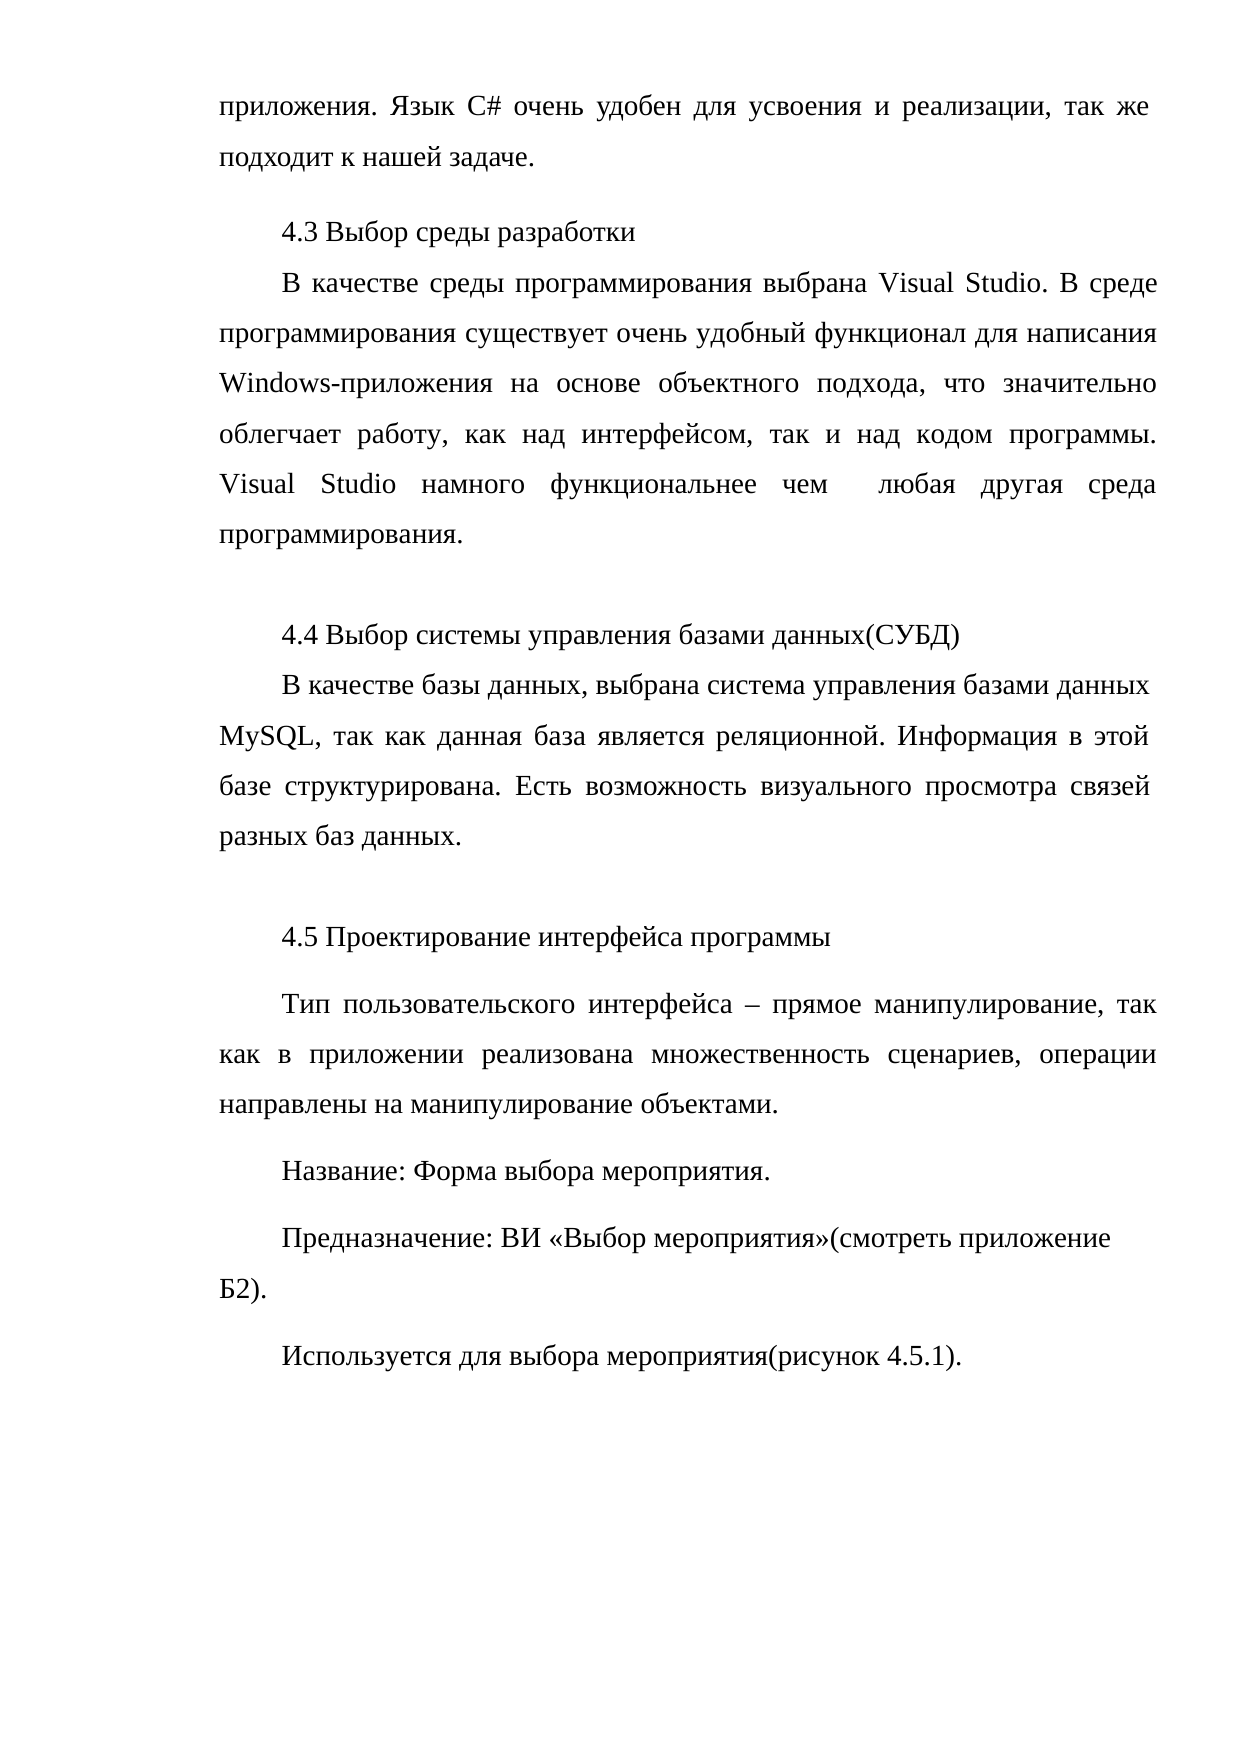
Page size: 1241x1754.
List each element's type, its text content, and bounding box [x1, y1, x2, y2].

subtitle 4.4 Выбор системы управления базами данных(СУБД) [219, 617, 1150, 651]
text Предназначение: ВИ «Выбор мероприятия»(смотреть приложение Б2). [219, 1221, 1157, 1304]
text Используется для выбора мероприятия(рисунок 4.5.1). [219, 1338, 1157, 1371]
text Название: Форма выбора мероприятия. [219, 1153, 1157, 1187]
subtitle приложения. Язык С# очень удобен для усвоения и реализации, так же подходит к нашей задаче. [219, 88, 1150, 172]
text В качестве среды программирования выбрана Visual Studio. В среде программирования существует очень удобный функционал для написания Windows-приложения на основе объектного подхода, что значительно облегчает работу, как над интерфейсом, так и над кодом программы. Visual Studio намного функциональнее чем любая другая среда программирования. [219, 265, 1157, 550]
text Тип пользовательского интерфейса – прямое манипулирование, так как в приложении реализована множественность сценариев, операции направлены на манипулирование объектами. [219, 986, 1157, 1120]
subtitle 4.3 Выбор среды разработки [219, 214, 1150, 248]
subtitle В качестве базы данных, выбрана система управления базами данных MySQL, так как данная база является реляционной. Информация в этой базе структурирована. Есть возможность визуального просмотра связей разных баз данных. [219, 667, 1150, 902]
text 4.5 Проектирование интерфейса программы [219, 919, 1157, 952]
